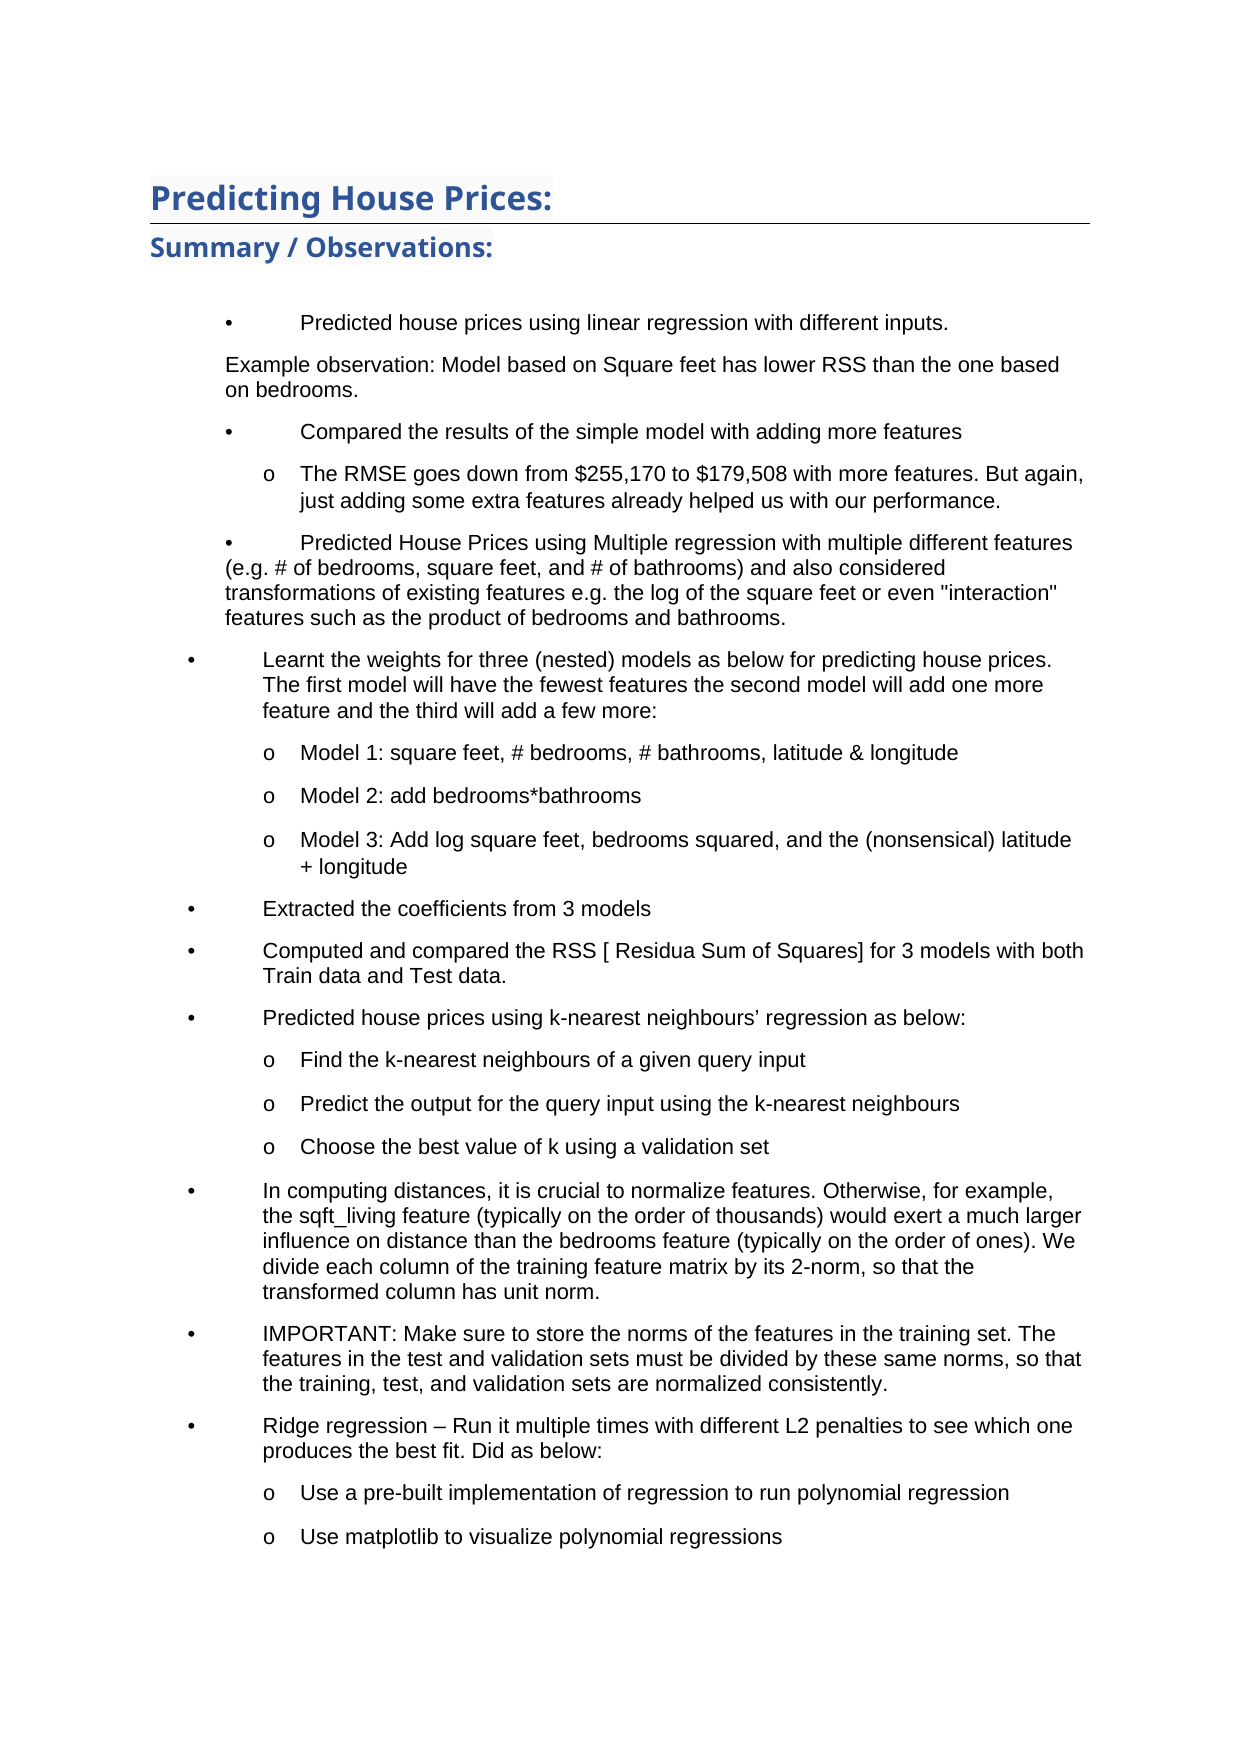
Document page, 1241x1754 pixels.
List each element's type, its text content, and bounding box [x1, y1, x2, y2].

subtitle Summary / Observations: [150, 228, 1090, 265]
list Choose the best value of k using a validation set [262, 1134, 1090, 1161]
list Predicted house prices using linear regression with different inputs. [225, 310, 1090, 335]
list Use matplotlib to visualize polynomial regressions [262, 1524, 1090, 1551]
list Predicted House Prices using Multiple regression with multiple different features (e.g. # of bedrooms, square feet, and # of bathrooms) and also considered transformations of existing features e.g. the log of the square feet or even "interaction" features such as the product of bedrooms and bathrooms. [225, 529, 1090, 630]
list The RMSE goes down from $255,170 to $179,508 with more features. But again, just adding some extra features already helped us with our performance. [262, 461, 1090, 513]
list Use a pre-built implementation of regression to run polynomial regression [262, 1480, 1090, 1507]
list Computed and compared the RSS [ Residua Sum of Squares] for 3 models with both Train data and Test data. [187, 938, 1090, 988]
list Model 3: Add log square feet, bedrooms squared, and the (nonsensical) latitude + longitude [262, 827, 1090, 879]
list Extracted the coefficients from 3 models [187, 896, 1090, 921]
list Example observation: Model based on Square feet has lower RSS than the one based on bedrooms. [225, 352, 1090, 402]
list Model 1: square feet, # bedrooms, # bathrooms, latitude & longitude [262, 739, 1090, 766]
list In computing distances, it is crucial to normalize features. Otherwise, for example, the sqft_living feature (typically on the order of thousands) would exert a much larger influence on distance than the bedrooms feature (typically on the order of ones). We divide each column of the training feature matrix by its 2-norm, so that the transformed column has unit norm. [187, 1178, 1090, 1304]
list Model 2: add bedrooms*bathrooms [262, 783, 1090, 810]
list Compared the results of the simple model with adding more features [225, 419, 1090, 444]
list Learnt the weights for three (nested) models as below for predicting house prices. The first model will have the fewest features the second model will add one more feature and the third will add a few more: [187, 647, 1090, 723]
subtitle Predicting House Prices: [150, 175, 1090, 223]
list Find the k-nearest neighbours of a given query input [262, 1047, 1090, 1074]
list Predicted house prices using k-nearest neighbours’ regression as below: [187, 1005, 1090, 1030]
list Predict the output for the query input using the k-nearest neighbours [262, 1090, 1090, 1117]
list Ridge regression – Run it multiple times with different L2 penalties to see which one produces the best fit. Did as below: [187, 1413, 1090, 1463]
list IMPORTANT: Make sure to store the norms of the features in the training set. The features in the test and validation sets must be divided by these same norms, so that the training, test, and validation sets are normalized consistently. [187, 1321, 1090, 1396]
